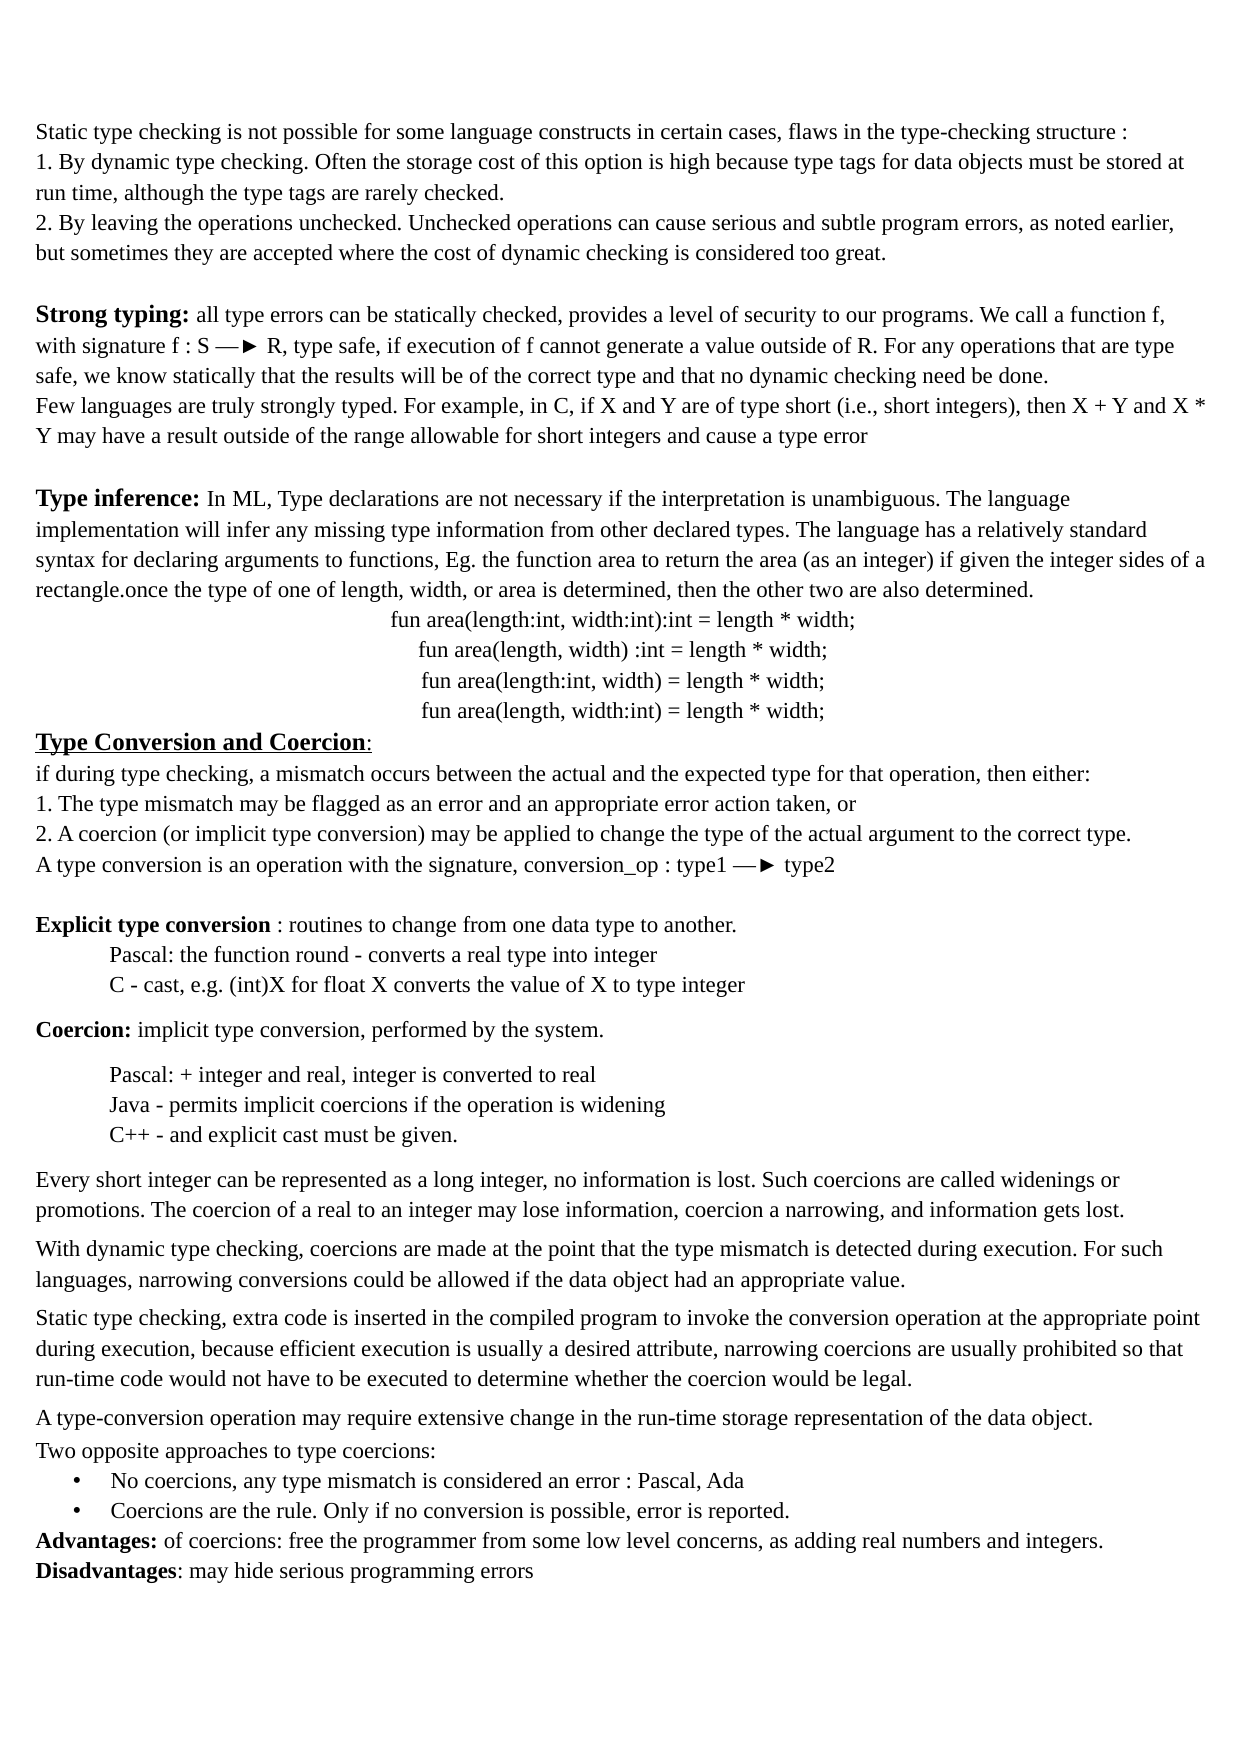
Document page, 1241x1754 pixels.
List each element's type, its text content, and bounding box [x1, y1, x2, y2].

text A type-conversion operation may require extensive change in the run-time storage representation of the data object. [35, 1404, 1210, 1430]
text A type conversion is an operation with the signature, conversion_op : type1 —► type2 [35, 851, 1210, 877]
text 1. The type mismatch may be flagged as an error and an appropriate error action taken, or [35, 790, 1210, 817]
text 2. By leaving the operations unchecked. Unchecked operations can cause serious and subtle program errors, as noted earlier, but sometimes they are accepted where the cost of dynamic checking is considered too great. [35, 209, 1210, 265]
text Coercion: implicit type conversion, performed by the system. [35, 1016, 1210, 1043]
text fun area(length, width:int) = length * width; [35, 697, 1210, 723]
text Type inference: In ML, Type declarations are not necessary if the interpretation is unambiguous. The language implementation will infer any missing type information from other declared types. The language has a relatively standard syntax for declaring arguments to functions, Eg. the function area to return the area (as an integer) if given the integer sides of a rectangle.once the type of one of length, width, or area is determined, then the other two are also determined. [35, 483, 1210, 602]
text 2. A coercion (or implicit type conversion) may be applied to change the type of the actual argument to the correct type. [35, 821, 1210, 847]
text Two opposite approaches to type coercions: [35, 1437, 1210, 1463]
text With dynamic type checking, coercions are made at the point that the type mismatch is detected during execution. For such languages, narrowing conversions could be allowed if the data object had an appropriate value. [35, 1235, 1210, 1292]
text Static type checking, extra code is inserted in the compiled program to invoke the conversion operation at the appropriate point during execution, because efficient execution is usually a desired attribute, narrowing coercions are usually prohibited so that run-time code would not have to be executed to determine whether the coercion would be legal. [35, 1304, 1210, 1391]
list No coercions, any type mismatch is considered an error : Pascal, Ada [73, 1467, 1210, 1493]
list Pascal: + integer and real, integer is converted to real Java - permits implicit coercions if the operation is widening C++ - and explicit cast must be given. [35, 1061, 1210, 1148]
text Type Conversion and Coercion: [35, 727, 1210, 756]
text 1. By dynamic type checking. Often the storage cost of this option is high because type tags for data objects must be stored at run time, although the type tags are rarely checked. [35, 148, 1210, 205]
text fun area(length, width) :int = length * width; [35, 636, 1210, 663]
text Static type checking is not possible for some language constructs in certain cases, flaws in the type-checking structure : [35, 118, 1210, 144]
text Disadvantages: may hide serious programming errors [35, 1557, 1210, 1584]
list Pascal: the function round - converts a real type into integer C - cast, e.g. (int)X for float X converts the value of X to type integer [35, 941, 1210, 998]
text fun area(length:int, width:int):int = length * width; [35, 606, 1210, 633]
text Strong typing: all type errors can be statically checked, provides a level of security to our programs. We call a function f, with signature f : S —► R, type safe, if execution of f cannot generate a value outside of R. For any operations that are type safe, we know statically that the results will be of the correct type and that no dynamic checking need be done. [35, 299, 1210, 388]
list Coercions are the rule. Only if no conversion is possible, error is reported. [73, 1497, 1210, 1523]
text Every short integer can be represented as a long integer, no information is lost. Such coercions are called widenings or promotions. The coercion of a real to an integer may lose information, coercion a narrowing, and information gets lost. [35, 1166, 1210, 1223]
text Few languages are truly strongly typed. For example, in C, if X and Y are of type short (i.e., short integers), then X + Y and X * Y may have a result outside of the range allowable for short integers and cause a type error [35, 392, 1210, 449]
text Advantages: of coercions: free the programmer from some low level concerns, as adding real numbers and integers. [35, 1527, 1210, 1554]
text if during type checking, a mismatch occurs between the actual and the expected type for that operation, then either: [35, 760, 1210, 786]
text Explicit type conversion : routines to change from one data type to another. [35, 911, 1210, 937]
text fun area(length:int, width) = length * width; [35, 667, 1210, 693]
